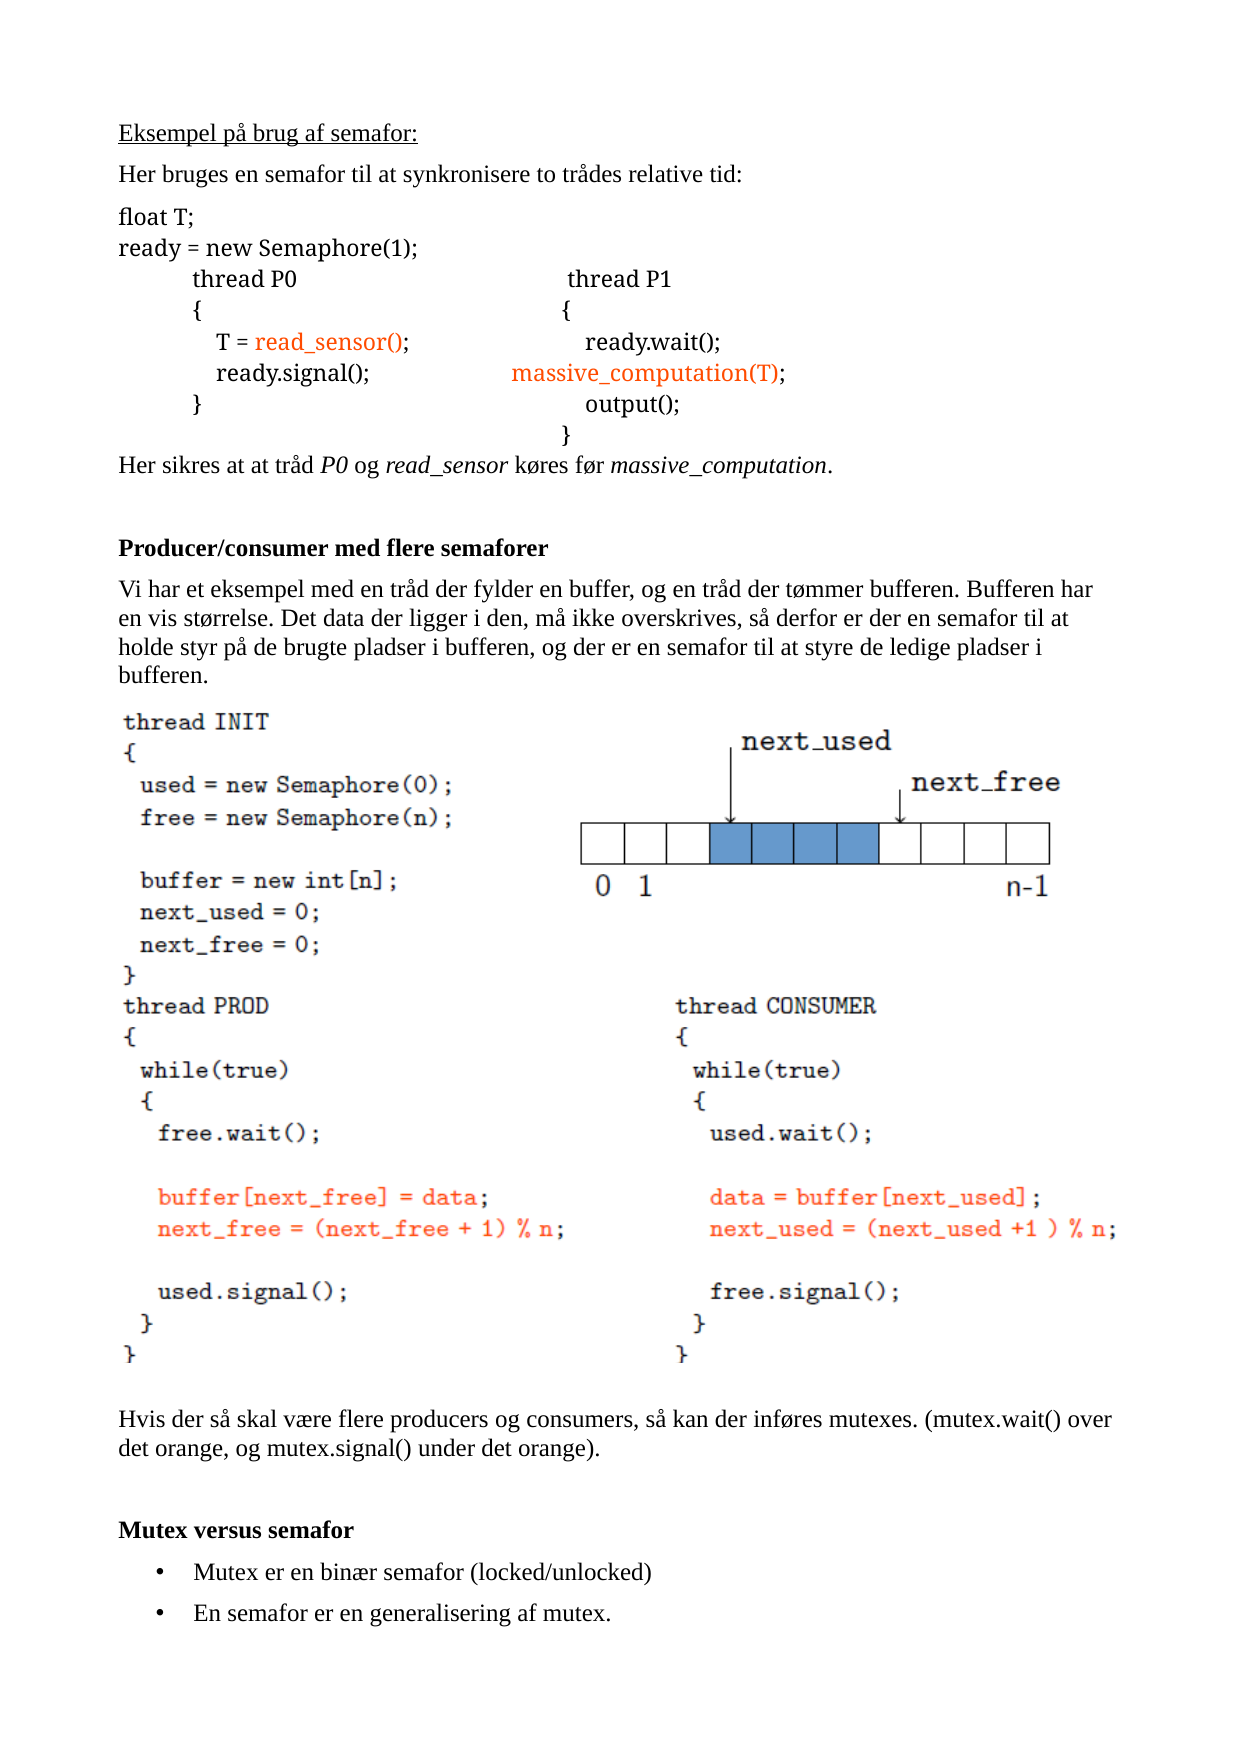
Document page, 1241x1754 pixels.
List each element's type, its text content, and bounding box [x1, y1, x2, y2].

text Her sikres at at tråd P0 og read_sensor køres før massive_computation. [118, 451, 1122, 479]
text } output(); [118, 388, 1122, 419]
text ready = new Semaphore(1); [118, 232, 1122, 263]
text Producer/consumer med flere semaforer [118, 533, 1122, 562]
text Vi har et eksempel med en tråd der fylder en buffer, og en tråd der tømmer bufferen. Bufferen har en vis størrelse. Det data der ligger i den, må ikke overskrives, så derfor er der en semafor til at holde styr på de brugte pladser i bufferen, og der er en semafor til at styre de ledige pladser i bufferen. [118, 574, 1122, 689]
list En semafor er en generalisering af mutex. [156, 1598, 1122, 1627]
text } [118, 419, 1122, 451]
text ready.signal(); massive_computation(T); [118, 357, 1122, 388]
text Hvis der så skal være flere producers og consumers, så kan der inføres mutexes. (mutex.wait() over det orange, og mutex.signal() under det orange). [118, 1404, 1122, 1462]
text Her bruges en semafor til at synkronisere to trådes relative tid: [118, 159, 1122, 188]
text T = read_sensor(); ready.wait(); [118, 326, 1122, 357]
text { { [118, 294, 1122, 326]
text thread P0 thread P1 [118, 263, 1122, 294]
text float T; [118, 201, 1122, 232]
text Mutex versus semafor [118, 1515, 1122, 1544]
text Eksempel på brug af semafor: [118, 118, 1122, 147]
list Mutex er en binær semafor (locked/unlocked) [156, 1557, 1122, 1585]
